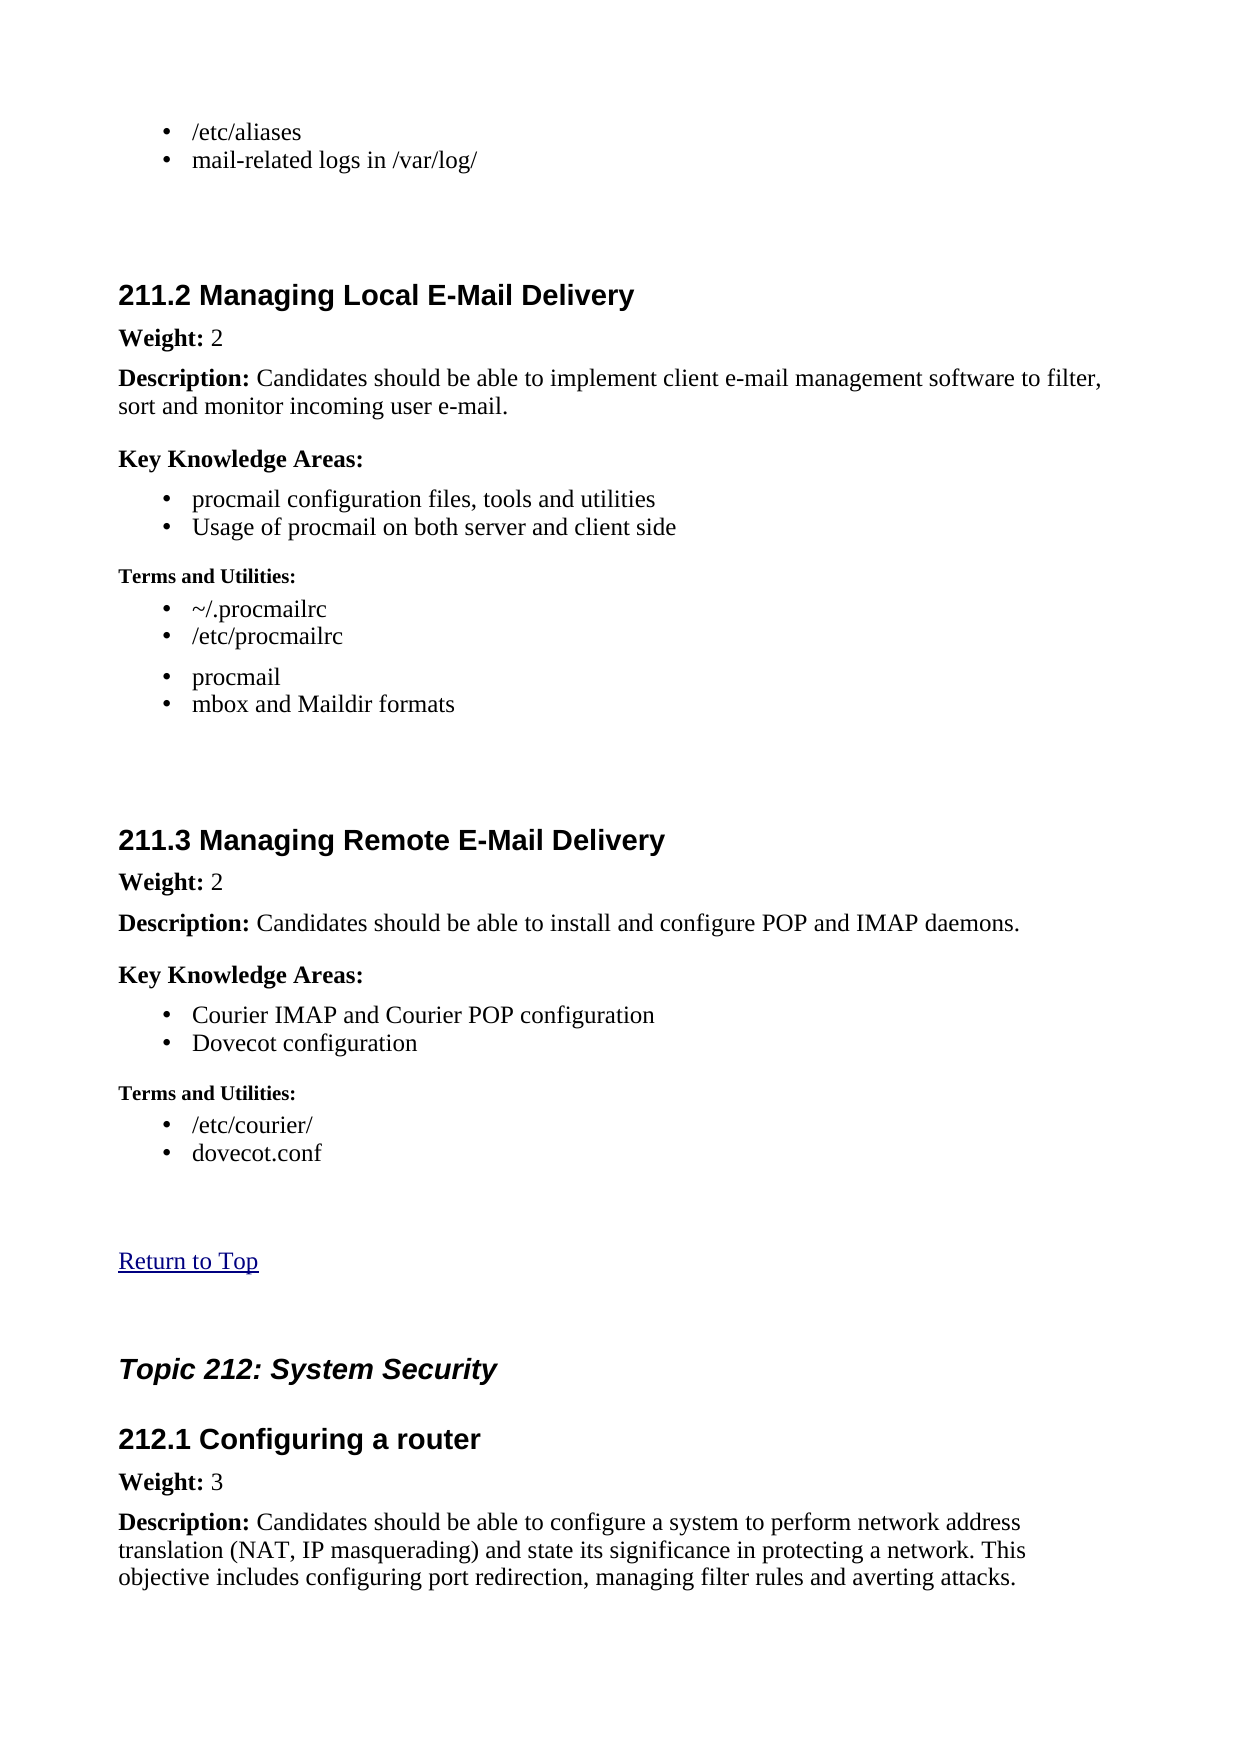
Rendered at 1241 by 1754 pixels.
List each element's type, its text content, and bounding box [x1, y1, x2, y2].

subtitle Key Knowledge Areas: [118, 961, 1122, 989]
subtitle Terms and Utilities: [118, 565, 1122, 588]
subtitle 211.3 Managing Remote E-Mail Delivery [118, 823, 1122, 856]
list procmail [162, 663, 1122, 690]
list Courier IMAP and Courier POP configuration [162, 1002, 1122, 1029]
subtitle 211.2 Managing Local E-Mail Delivery [118, 279, 1122, 312]
list /etc/aliases [162, 118, 1122, 146]
list mbox and Maildir formats [162, 690, 1122, 718]
text Description: Candidates should be able to install and configure POP and IMAP daemons. [118, 909, 1122, 936]
list mail-related logs in /var/log/ [162, 146, 1122, 173]
subtitle Terms and Utilities: [118, 1082, 1122, 1105]
list /etc/procmailrc [162, 622, 1122, 650]
subtitle Topic 212: System Security [118, 1353, 1122, 1385]
list ~/.procmailrc [162, 595, 1122, 622]
text Description: Candidates should be able to configure a system to perform network address translation (NAT, IP masquerading) and state its significance in protecting a network. This objective includes configuring port redirection, managing filter rules and averting attacks. [118, 1508, 1122, 1591]
list dovecot.conf [162, 1139, 1122, 1167]
text Weight: 2 [118, 868, 1122, 896]
list /etc/courier/ [162, 1111, 1122, 1139]
subtitle 212.1 Configuring a router [118, 1423, 1122, 1455]
text Description: Candidates should be able to implement client e-mail management software to filter, sort and monitor incoming user e-mail. [118, 364, 1122, 420]
list Usage of procmail on both server and client side [162, 513, 1122, 540]
text Return to Top [118, 1219, 1122, 1275]
list procmail configuration files, tools and utilities [162, 485, 1122, 513]
subtitle Key Knowledge Areas: [118, 445, 1122, 472]
list Dovecot configuration [162, 1029, 1122, 1057]
text Weight: 3 [118, 1468, 1122, 1496]
text Weight: 2 [118, 324, 1122, 352]
